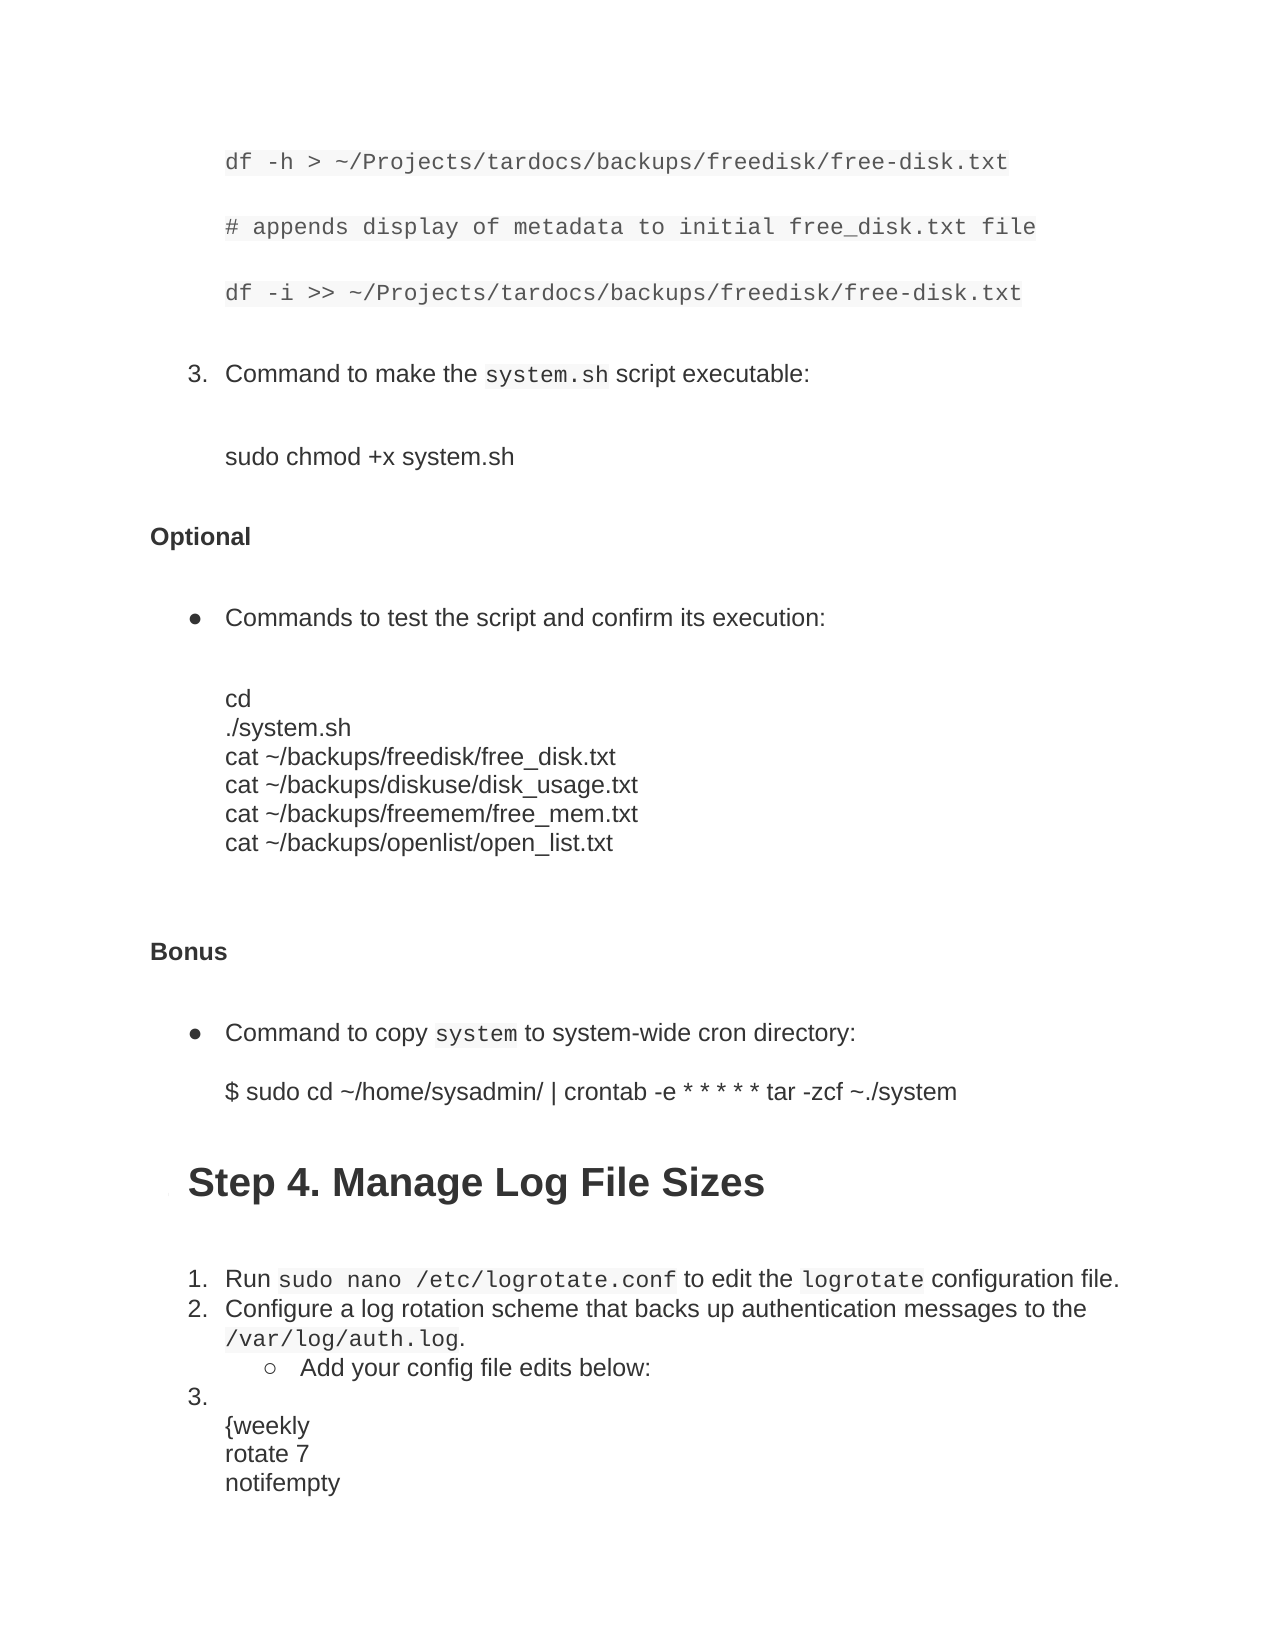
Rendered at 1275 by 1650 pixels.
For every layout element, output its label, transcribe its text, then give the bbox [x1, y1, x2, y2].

text Bonus [150, 937, 1125, 966]
text # appends display of metadata to initial free_disk.txt file [225, 216, 1125, 241]
text Optional [150, 522, 1125, 551]
text Step 4. Manage Log File Sizes [150, 1158, 1125, 1205]
list {weekly rotate 7 notifempty [187, 1382, 1125, 1497]
list Configure a log rotation scheme that backs up authentication messages to the /var/log/auth.log. [187, 1294, 1125, 1353]
text sudo chmod +x system.sh [225, 441, 1125, 470]
list Run sudo nano /etc/logrotate.conf to edit the logrotate configuration file. [187, 1264, 1125, 1294]
list Add your config file edits below: [262, 1353, 1125, 1382]
text df -h > ~/Projects/tardocs/backups/freedisk/free-disk.txt [225, 150, 1125, 176]
list Commands to test the script and confirm its execution: [187, 603, 1125, 632]
list Command to make the system.sh script executable: [187, 359, 1125, 389]
text df -i >> ~/Projects/tardocs/backups/freedisk/free-disk.txt [225, 281, 1125, 307]
text cd ./system.sh cat ~/backups/freedisk/free_disk.txt cat ~/backups/diskuse/disk_usage.txt cat ~/backups/freemem/free_mem.txt cat ~/backups/openlist/open_list.txt [225, 684, 1125, 885]
list Command to copy system to system-wide cron directory: $ sudo cd ~/home/sysadmin/ | crontab -e * * * * * tar -zcf ~./system [187, 1018, 1125, 1106]
